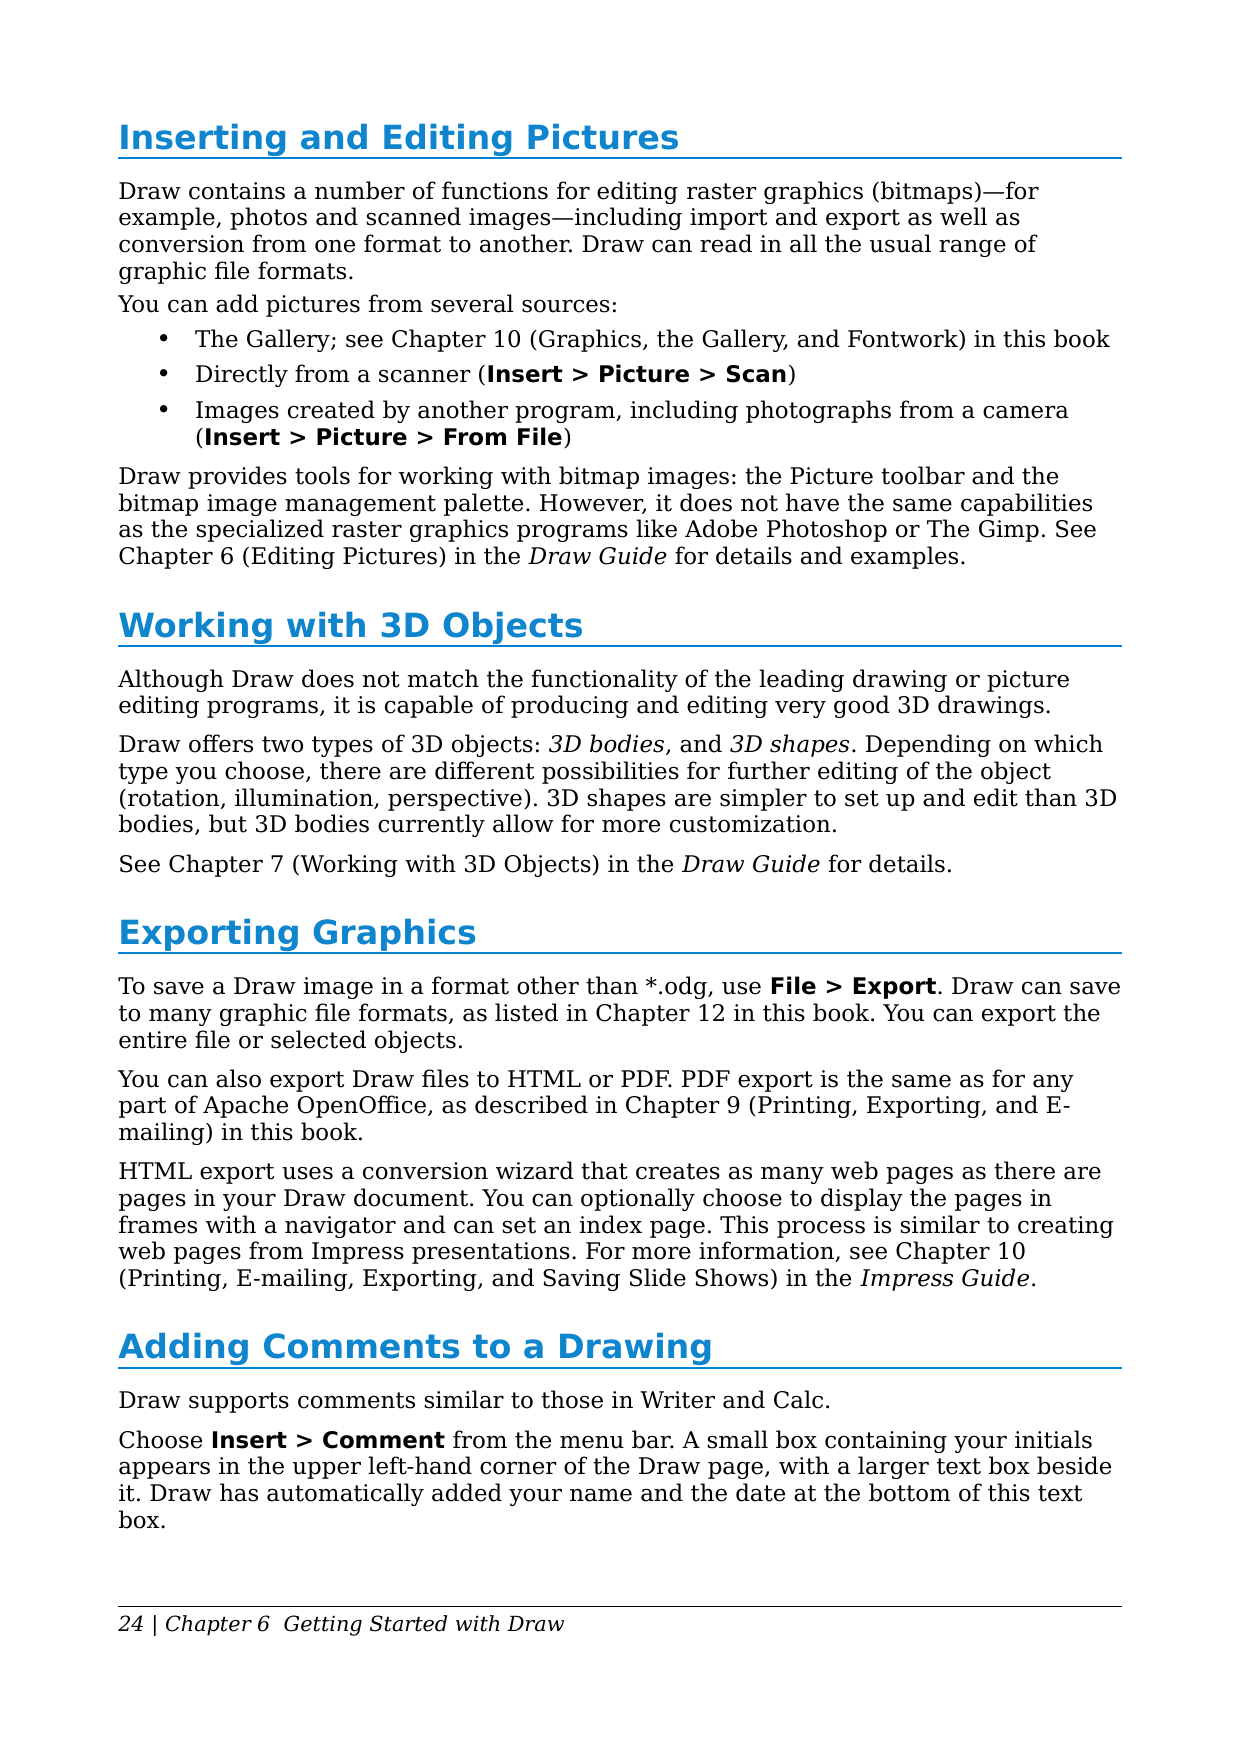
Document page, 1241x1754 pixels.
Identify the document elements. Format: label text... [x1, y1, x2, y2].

text See Chapter 7 (Working with 3D Objects) in the Draw Guide for details. [118, 851, 1122, 877]
text Choose Insert > Comment from the menu bar. A small box containing your initials appears in the upper left-hand corner of the Draw page, with a larger text box beside it. Draw has automatically added your name and the date at the bottom of this text box. [118, 1427, 1122, 1533]
list Draw contains a number of functions for editing raster graphics (bitmaps)—for example, photos and scanned images—including import and export as well as conversion from one format to another. Draw can read in all the usual range of graphic file formats. [118, 178, 1122, 284]
text To save a Draw image in a format other than *.odg, use File > Export. Draw can save to many graphic file formats, as listed in Chapter 12 in this book. You can export the entire file or selected objects. [118, 973, 1122, 1053]
text Draw supports comments similar to those in Writer and Calc. [118, 1388, 1122, 1414]
list Directly from a scanner (Insert > Picture > Scan) [156, 359, 1122, 389]
list Images created by another program, including photographs from a camera (Insert > Picture > From File) [156, 395, 1122, 451]
text Although Draw does not match the functionality of the leading drawing or picture editing programs, it is capable of producing and editing very good 3D drawings. [118, 666, 1122, 719]
subtitle Adding Comments to a Drawing [118, 1328, 1122, 1367]
subtitle Exporting Graphics [118, 914, 1122, 952]
text Draw offers two types of 3D objects: 3D bodies, and 3D shapes. Depending on which type you choose, there are different possibilities for further editing of the object (rotation, illumination, perspective). 3D shapes are simpler to set up and edit than 3D bodies, but 3D bodies currently allow for more customization. [118, 732, 1122, 838]
subtitle Inserting and Editing Pictures [118, 118, 1122, 157]
list You can add pictures from several sources: [118, 291, 1122, 318]
subtitle Working with 3D Objects [118, 606, 1122, 645]
text HTML export uses a conversion wizard that creates as many web pages as there are pages in your Draw document. You can optionally choose to display the pages in frames with a navigator and can set an index page. This process is similar to creating web pages from Impress presentations. For more information, see Chapter 10 (Printing, E-mailing, Exporting, and Saving Slide Shows) in the Impress Guide. [118, 1158, 1122, 1292]
text Draw provides tools for working with bitmap images: the Picture toolbar and the bitmap image management palette. However, it does not have the same capabilities as the specialized raster graphics programs like Adobe Photoshop or The Gimp. See Chapter 6 (Editing Pictures) in the Draw Guide for details and examples. [118, 463, 1122, 570]
list The Gallery; see Chapter 10 (Graphics, the Gallery, and Fontwork) in this book [156, 324, 1122, 353]
text You can also export Draw files to HTML or PDF. PDF export is the same as for any part of Apache OpenOffice, as described in Chapter 9 (Printing, Exporting, and E-mailing) in this book. [118, 1066, 1122, 1146]
